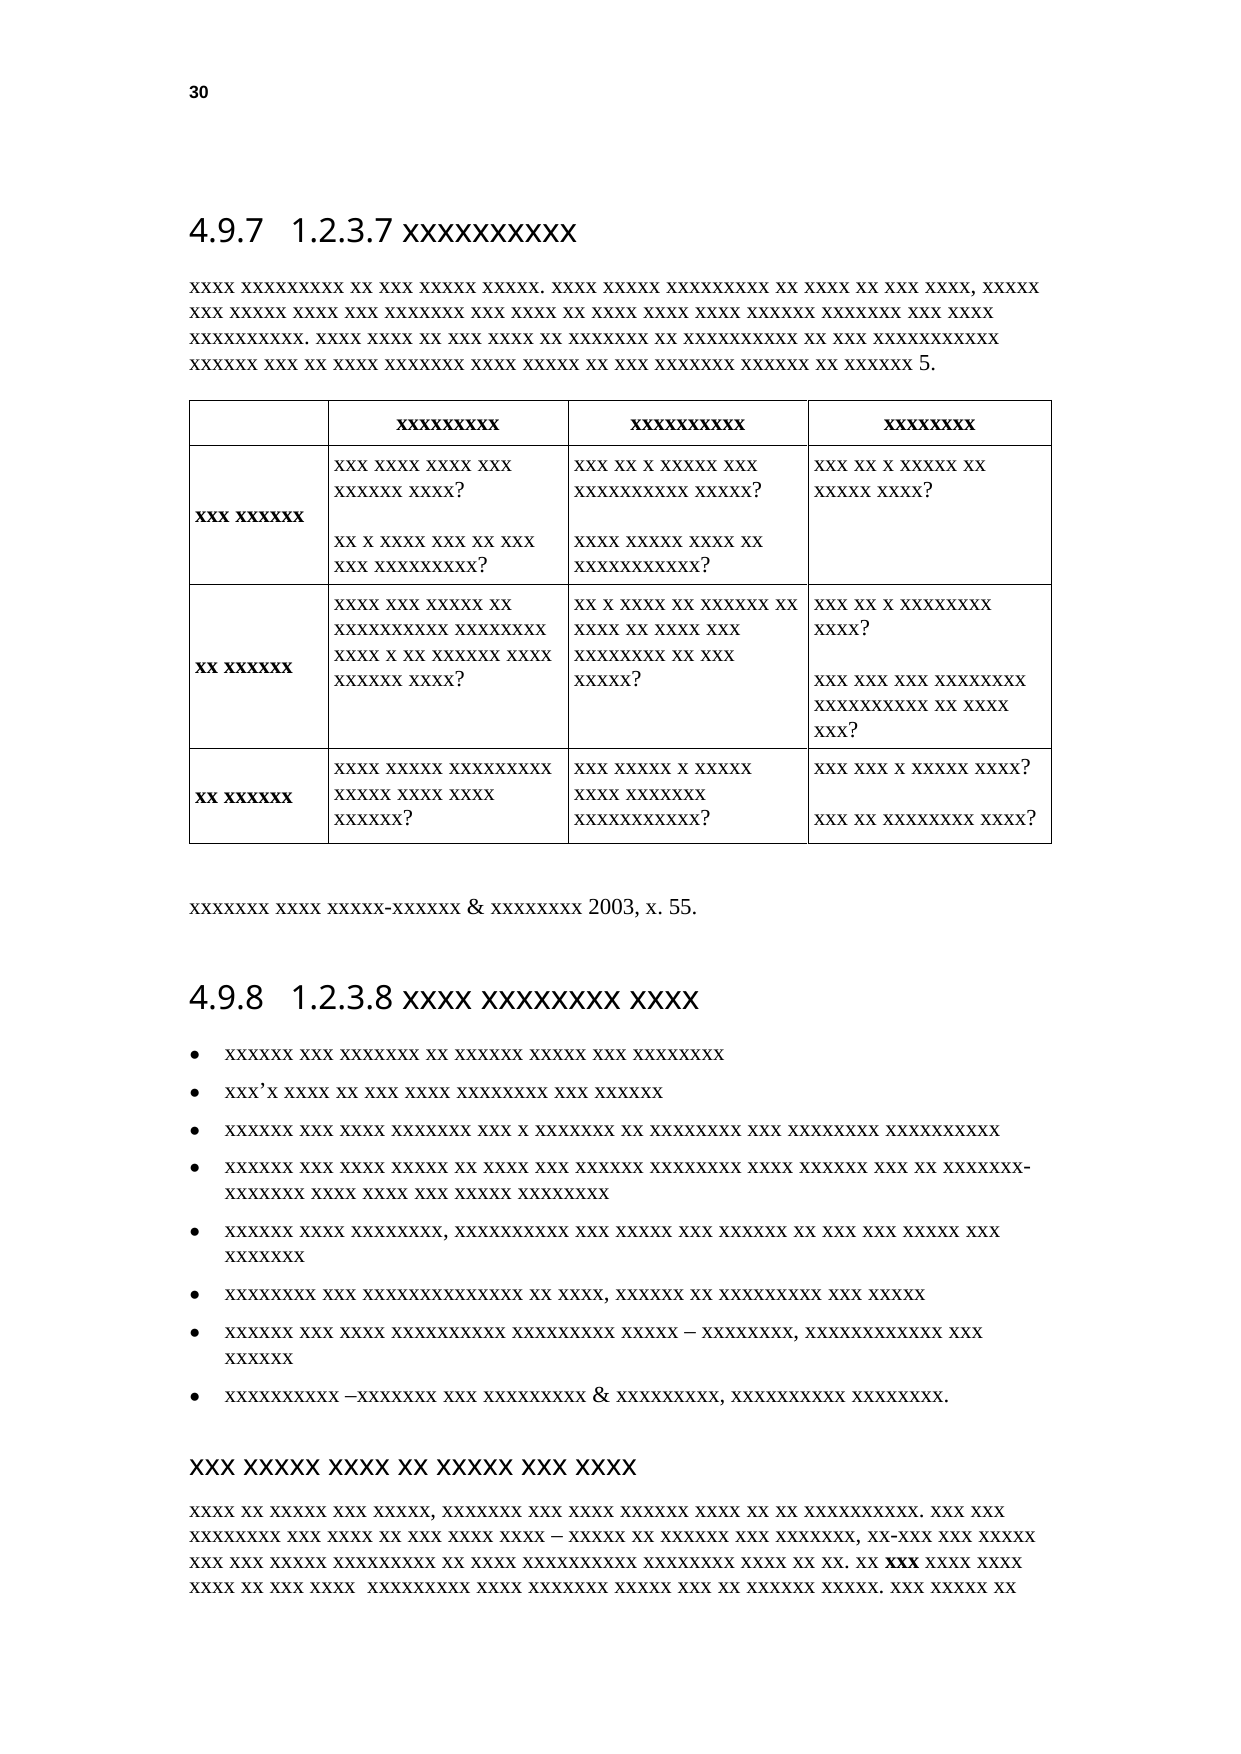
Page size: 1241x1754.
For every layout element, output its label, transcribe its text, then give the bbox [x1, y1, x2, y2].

table_cell xxx xx x xxxxx xx xxxxx xxxx? [809, 446, 1051, 584]
table_cell xxxx xxx xxxxx xx xxxxxxxxxx xxxxxxxx xxxx x xx xxxxxx xxxx xxxxxx xxxx? [329, 585, 568, 748]
list xxxxxx xxxx xxxxxxxx, xxxxxxxxxx xxx xxxxx xxx xxxxxx xx xxx xxx xxxxx xxx xxxxxxx [189, 1217, 1051, 1268]
table_cell xxx xx x xxxxx xxx xxxxxxxxxx xxxxx? xxxx xxxxx xxxx xx xxxxxxxxxxx? [569, 446, 807, 584]
list xxxxxx xxx xxxxxxx xx xxxxxx xxxxx xxx xxxxxxxx [189, 1039, 1051, 1065]
table_cell xx x xxxx xx xxxxxx xx xxxx xx xxxx xxx xxxxxxxx xx xxx xxxxx? [569, 585, 807, 748]
list xxx’x xxxx xx xxx xxxx xxxxxxxx xxx xxxxxx [189, 1077, 1051, 1103]
list xxxxxx xxx xxxx xxxxxxx xxx x xxxxxxx xx xxxxxxxx xxx xxxxxxxx xxxxxxxxxx [189, 1115, 1051, 1141]
table_cell xxxx xxxxx xxxxxxxxx xxxxx xxxx xxxx xxxxxx? [329, 749, 568, 843]
text xxxx xx xxxxx xxx xxxxx, xxxxxxx xxx xxxx xxxxxx xxxx xx xx xxxxxxxxxx. xxx xxx xxxxxxxx xxx xxxx xx xxx xxxx xxxx – xxxxx xx xxxxxx xxx xxxxxxx, xx-xxx xxx xxxxx xxx xxx xxxxx xxxxxxxxx xx xxxx xxxxxxxxxx xxxxxxxx xxxx xx xx. xx xxx xxxx xxxx xxxx xx xxx xxxx xxxxxxxxx xxxx xxxxxxx xxxxx xxx xx xxxxxx xxxxx. xxx xxxxx xx [189, 1497, 1051, 1599]
text xxxxxxx xxxx xxxxx-xxxxxx & xxxxxxxx 2003, x. 55. [189, 894, 1051, 919]
table_cell xxx xxxx xxxx xxx xxxxxx xxxx? xx x xxxx xxx xx xxx xxx xxxxxxxxx? [329, 446, 568, 584]
table_cell xxx xxx x xxxxx xxxx? xxx xx xxxxxxxx xxxx? [809, 749, 1051, 843]
table_cell xxx xx x xxxxxxxx xxxx? xxx xxx xxx xxxxxxxx xxxxxxxxxx xx xxxx xxx? [809, 585, 1051, 748]
table_header xxxxxxxxxx [569, 401, 807, 445]
list xxxxxxxxxx –xxxxxxx xxx xxxxxxxxx & xxxxxxxxx, xxxxxxxxxx xxxxxxxx. [189, 1382, 1051, 1407]
table_cell xxx xxxxx x xxxxx xxxx xxxxxxx xxxxxxxxxxx? [569, 749, 807, 843]
subtitle 1.2.3.8 xxxx xxxxxxxx xxxx [189, 973, 1051, 1019]
table_cell xxx xxxxxx [190, 446, 328, 584]
subtitle 1.2.3.7 xxxxxxxxxx [189, 207, 1051, 252]
table_cell xx xxxxxx [190, 749, 328, 843]
table_cell xx xxxxxx [190, 585, 328, 748]
list xxxxxx xxx xxxx xxxxxxxxxx xxxxxxxxx xxxxx – xxxxxxxx, xxxxxxxxxxxx xxx xxxxxx [189, 1318, 1051, 1369]
table_header xxxxxxxx [809, 401, 1051, 445]
table_header xxxxxxxxx [329, 401, 568, 445]
text xxx xxxxx xxxx xx xxxxx xxx xxxx [189, 1444, 1051, 1484]
list xxxxxxxx xxx xxxxxxxxxxxxxx xx xxxx, xxxxxx xx xxxxxxxxx xxx xxxxx [189, 1280, 1051, 1306]
table_header [190, 401, 328, 445]
text xxxx xxxxxxxxx xx xxx xxxxx xxxxx. xxxx xxxxx xxxxxxxxx xx xxxx xx xxx xxxx, xxxxx xxx xxxxx xxxx xxx xxxxxxx xxx xxxx xx xxxx xxxx xxxx xxxxxx xxxxxxx xxx xxxx xxxxxxxxxx. xxxx xxxx xx xxx xxxx xx xxxxxxx xx xxxxxxxxxx xx xxx xxxxxxxxxxx xxxxxx xxx xx xxxx xxxxxxx xxxx xxxxx xx xxx xxxxxxx xxxxxx xx xxxxxx 5. [189, 273, 1051, 375]
list xxxxxx xxx xxxx xxxxx xx xxxx xxx xxxxxx xxxxxxxx xxxx xxxxxx xxx xx xxxxxxx-xxxxxxx xxxx xxxx xxx xxxxx xxxxxxxx [189, 1153, 1051, 1204]
